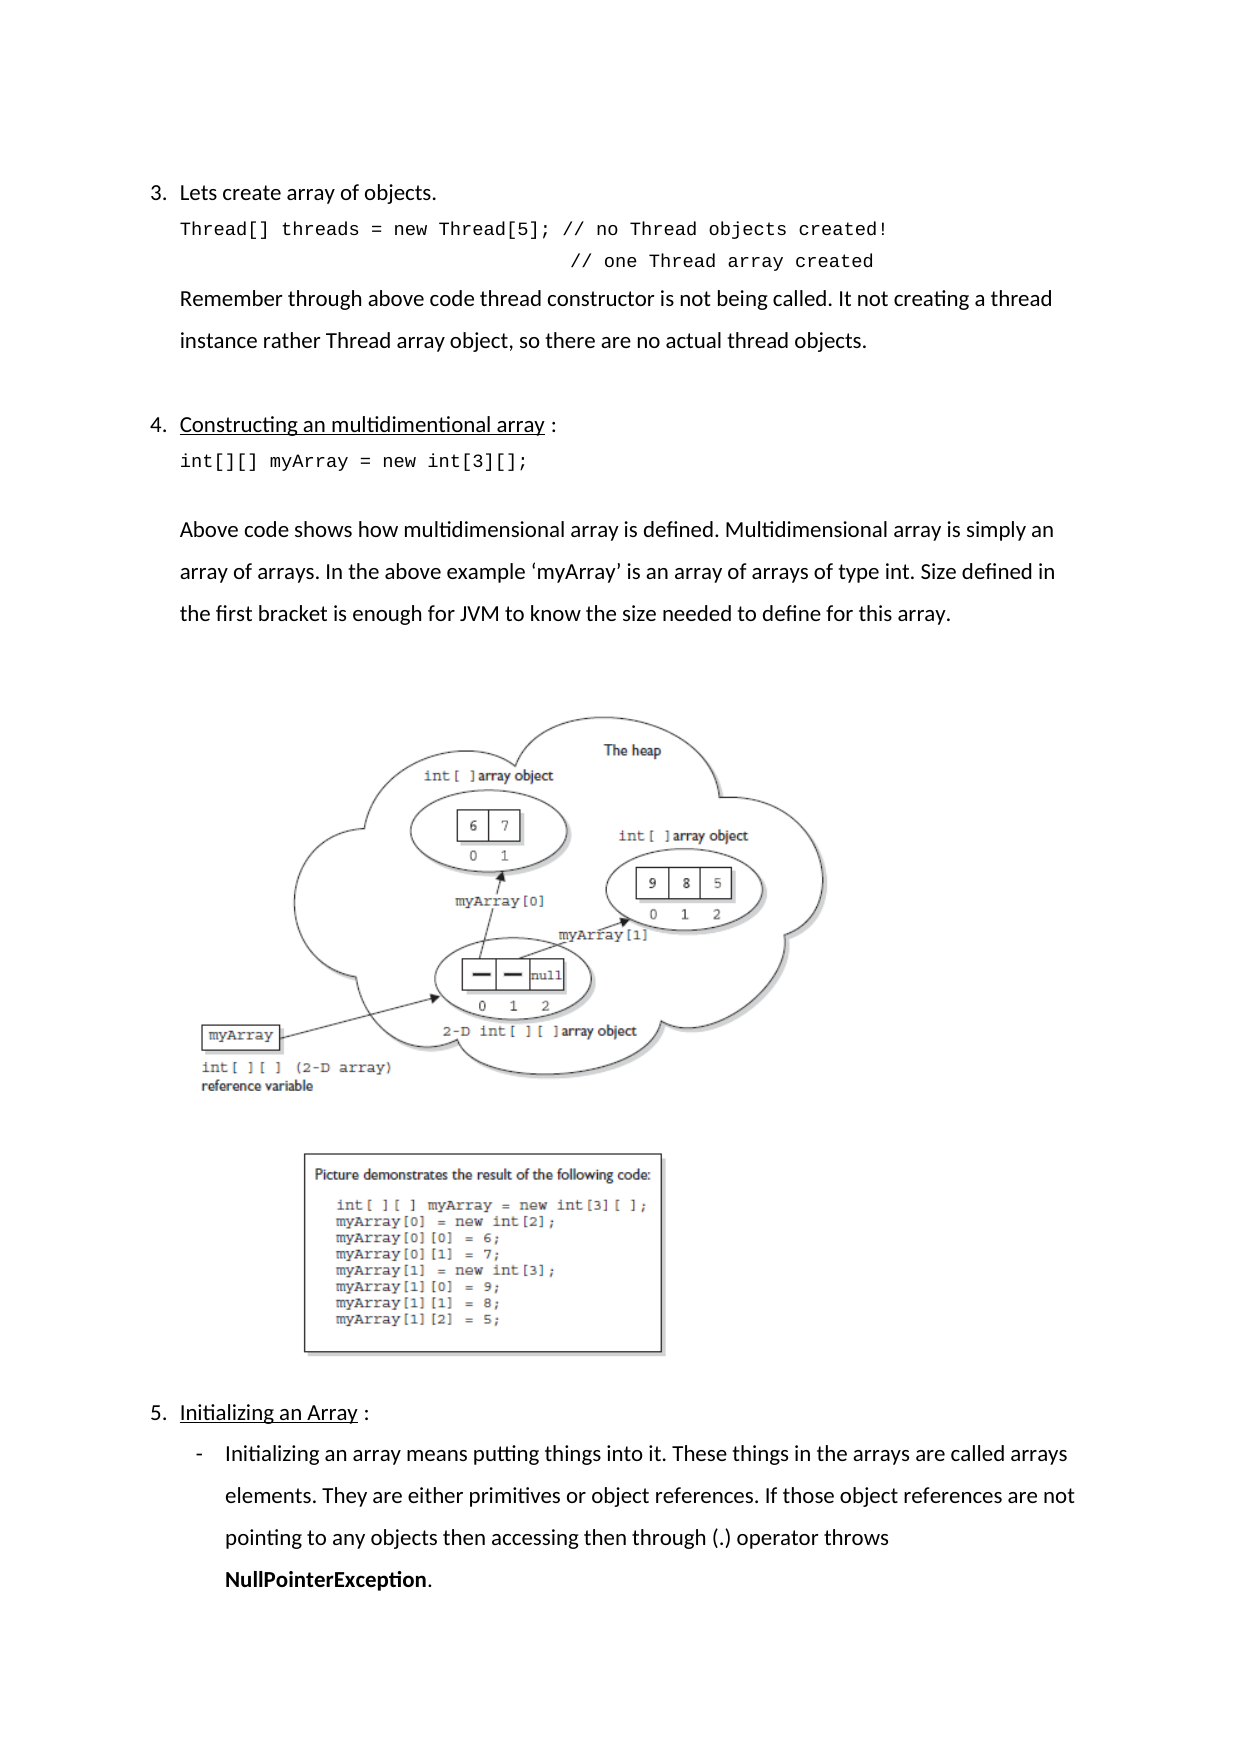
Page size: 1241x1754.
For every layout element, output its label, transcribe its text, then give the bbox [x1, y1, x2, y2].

list Remember through above code thread constructor is not being called. It not creating a thread instance rather Thread array object, so there are no actual thread objects. [179, 284, 1090, 354]
list Above code shows how multidimensional array is defined. Multidimensional array is simply an array of arrays. In the above example ‘myArray’ is an array of arrays of type int. Size defined in the first bracket is enough for JVM to know the size needed to define for this array. [179, 515, 1090, 627]
list Constructing an multidimentional array : [150, 410, 1090, 438]
list Initializing an Array : [150, 1398, 1090, 1426]
list // one Thread array created [412, 252, 1090, 273]
picture [179, 683, 846, 1370]
list Lets create array of objects. [150, 178, 1090, 206]
list Initializing an array means putting things into it. These things in the arrays are called arrays elements. They are either primitives or object references. If those object references are not pointing to any objects then accessing then through (.) operator throws NullPointerException. [196, 1439, 1090, 1593]
list int[][] myArray = new int[3][]; [179, 452, 1090, 473]
text Thread[] threads = new Thread[5]; // no Thread objects created! [150, 220, 1090, 241]
